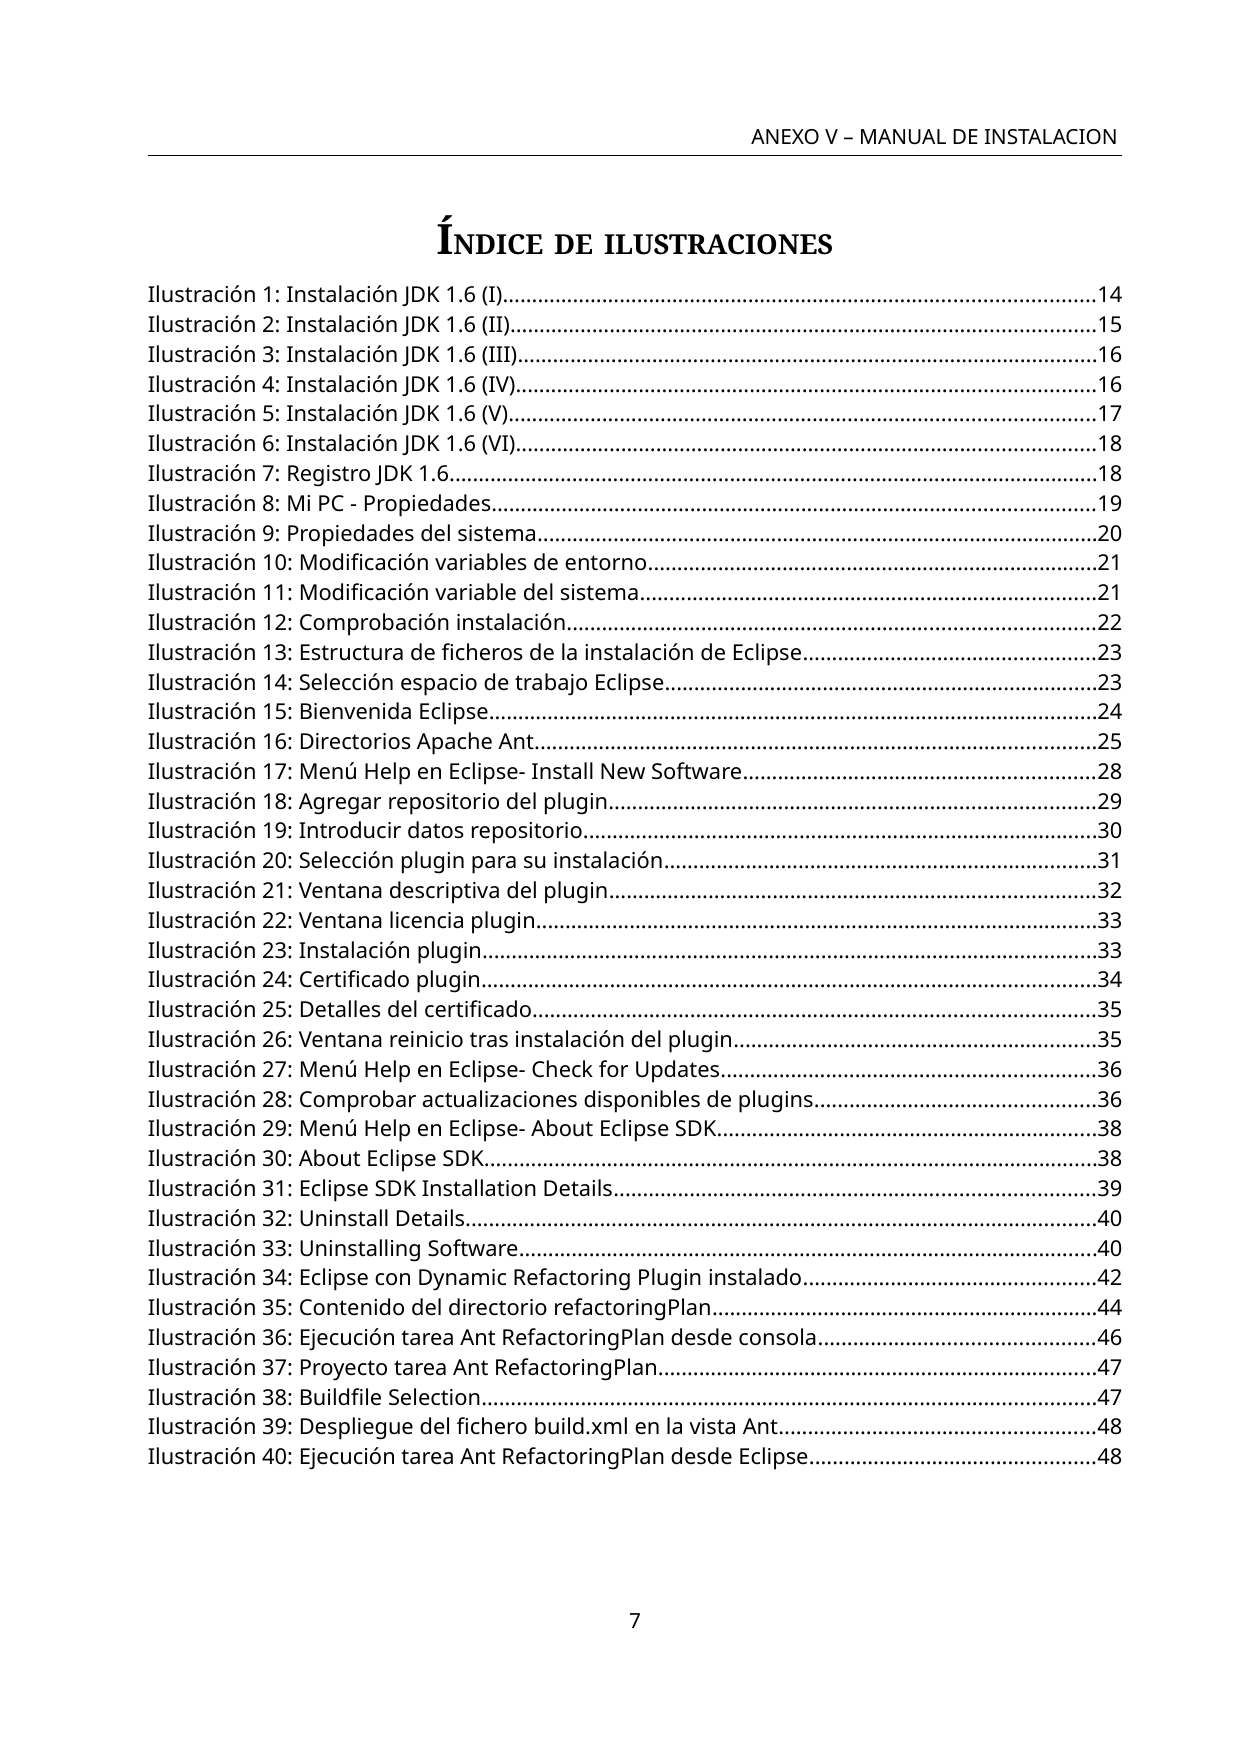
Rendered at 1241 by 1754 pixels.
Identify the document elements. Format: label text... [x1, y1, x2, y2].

text Ilustración 37: Proyecto tarea Ant RefactoringPlan 47 [148, 1352, 1122, 1381]
text Ilustración 36: Ejecución tarea Ant RefactoringPlan desde consola 46 [148, 1322, 1122, 1352]
text Ilustración 35: Contenido del directorio refactoringPlan 44 [148, 1292, 1122, 1322]
text Ilustración 3: Instalación JDK 1.6 (III) 16 [148, 339, 1122, 368]
text Ilustración 19: Introducir datos repositorio 30 [148, 815, 1122, 845]
text Ilustración 6: Instalación JDK 1.6 (VI) 18 [148, 428, 1122, 458]
text Ilustración 10: Modificación variables de entorno 21 [148, 547, 1122, 577]
text Ilustración 29: Menú Help en Eclipse- About Eclipse SDK 38 [148, 1113, 1122, 1143]
text Ilustración 7: Registro JDK 1.6 18 [148, 458, 1122, 488]
text Ilustración 34: Eclipse con Dynamic Refactoring Plugin instalado 42 [148, 1262, 1122, 1292]
text Ilustración 2: Instalación JDK 1.6 (II) 15 [148, 309, 1122, 339]
text Ilustración 11: Modificación variable del sistema 21 [148, 577, 1122, 607]
text Ilustración 28: Comprobar actualizaciones disponibles de plugins 36 [148, 1083, 1122, 1113]
text Ilustración 5: Instalación JDK 1.6 (V) 17 [148, 398, 1122, 428]
text Ilustración 8: Mi PC - Propiedades 19 [148, 488, 1122, 517]
text Ilustración 17: Menú Help en Eclipse- Install New Software 28 [148, 756, 1122, 786]
text Ilustración 12: Comprobación instalación 22 [148, 607, 1122, 637]
text Ilustración 30: About Eclipse SDK 38 [148, 1143, 1122, 1173]
text Ilustración 21: Ventana descriptiva del plugin 32 [148, 875, 1122, 905]
text Ilustración 13: Estructura de ficheros de la instalación de Eclipse 23 [148, 637, 1122, 666]
text Ilustración 24: Certificado plugin 34 [148, 964, 1122, 994]
text Ilustración 1: Instalación JDK 1.6 (I) 14 [148, 279, 1122, 309]
text Ilustración 39: Despliegue del fichero build.xml en la vista Ant 48 [148, 1411, 1122, 1441]
text Ilustración 33: Uninstalling Software 40 [148, 1232, 1122, 1262]
text Ilustración 40: Ejecución tarea Ant RefactoringPlan desde Eclipse 48 [148, 1441, 1122, 1471]
text Ilustración 32: Uninstall Details 40 [148, 1203, 1122, 1232]
text Ilustración 22: Ventana licencia plugin 33 [148, 905, 1122, 934]
text Ilustración 31: Eclipse SDK Installation Details 39 [148, 1173, 1122, 1203]
text Ilustración 23: Instalación plugin 33 [148, 934, 1122, 964]
text Ilustración 15: Bienvenida Eclipse 24 [148, 696, 1122, 726]
text Ilustración 16: Directorios Apache Ant 25 [148, 726, 1122, 756]
text Ilustración 9: Propiedades del sistema 20 [148, 517, 1122, 547]
text Ilustración 27: Menú Help en Eclipse- Check for Updates 36 [148, 1054, 1122, 1083]
text Ilustración 26: Ventana reinicio tras instalación del plugin 35 [148, 1024, 1122, 1054]
text Ilustración 25: Detalles del certificado 35 [148, 994, 1122, 1024]
text Ilustración 20: Selección plugin para su instalación 31 [148, 845, 1122, 875]
text Ilustración 18: Agregar repositorio del plugin 29 [148, 786, 1122, 815]
subtitle Índice de ilustraciones [148, 210, 1122, 267]
text Ilustración 4: Instalación JDK 1.6 (IV) 16 [148, 368, 1122, 398]
text Ilustración 38: Buildfile Selection 47 [148, 1381, 1122, 1411]
text Ilustración 14: Selección espacio de trabajo Eclipse 23 [148, 666, 1122, 696]
